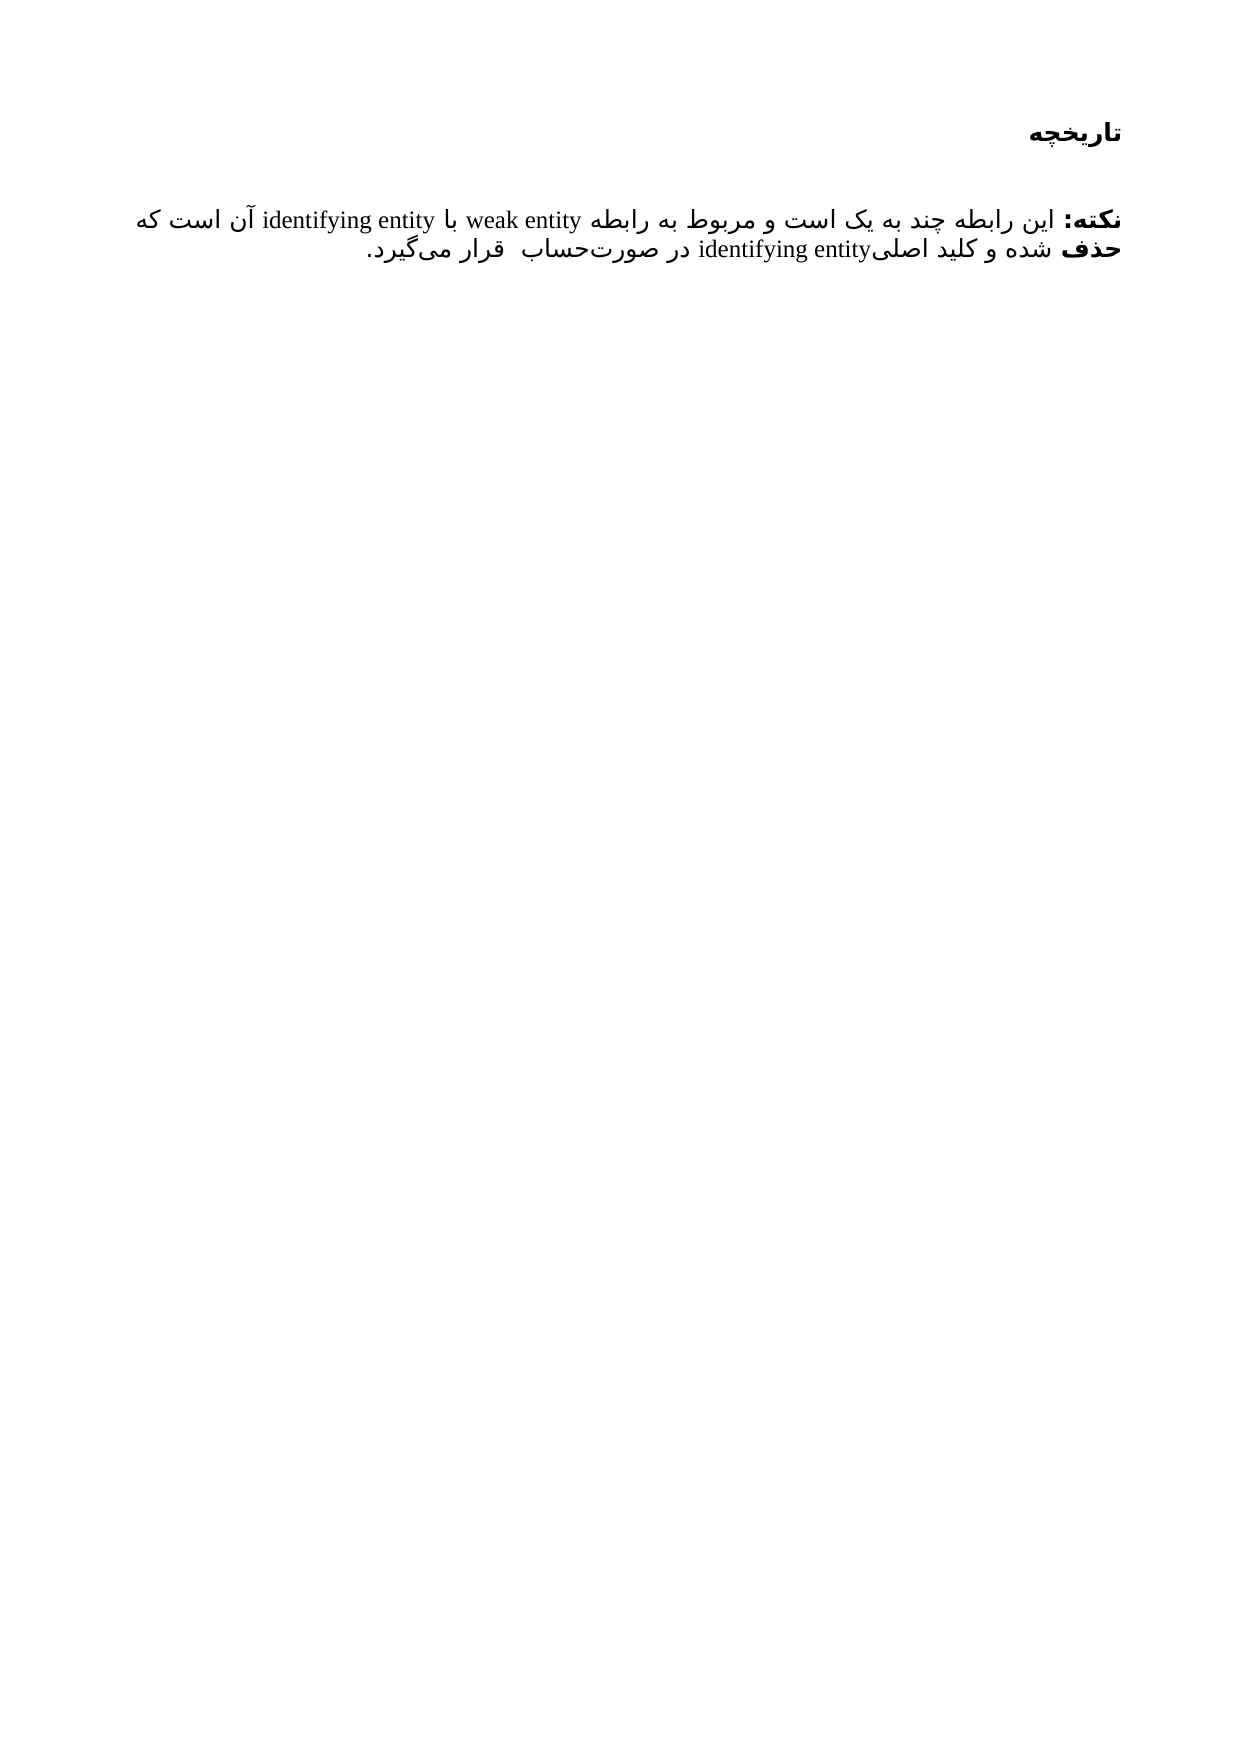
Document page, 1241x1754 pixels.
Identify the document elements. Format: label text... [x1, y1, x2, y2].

text نکته: این رابطه چند به یک است و مربوط به رابطه weak entity با identifying entity آن است که حذف شده و کلید اصلیidentifying entity در صورت‌حساب قرار می‌گیرد. [118, 205, 1122, 264]
text تاریخچه [118, 118, 1122, 147]
